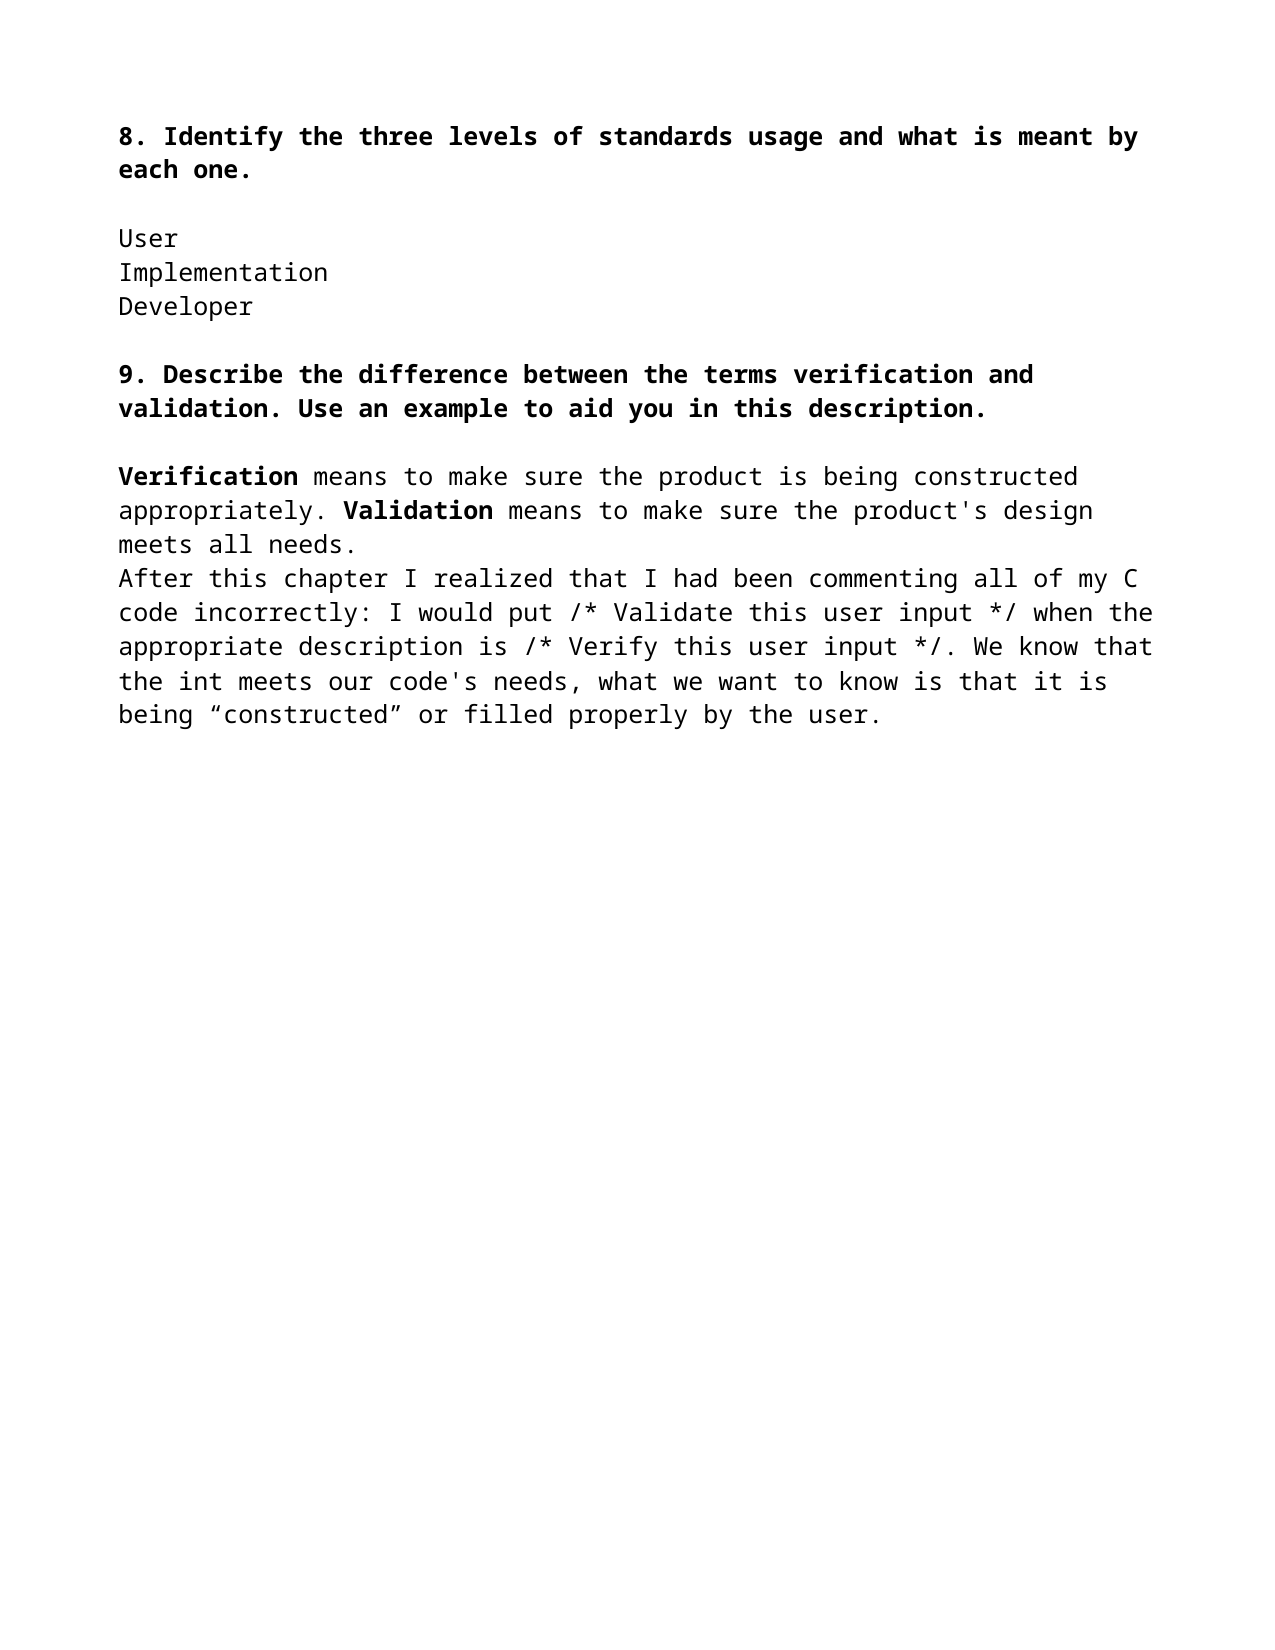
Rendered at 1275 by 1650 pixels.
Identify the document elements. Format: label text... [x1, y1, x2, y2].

text After this chapter I realized that I had been commenting all of my C code incorrectly: I would put /* Validate this user input */ when the appropriate description is /* Verify this user input */. We know that the int meets our code's needs, what we want to know is that it is being “constructed” or filled properly by the user. [118, 561, 1157, 731]
text 8. Identify the three levels of standards usage and what is meant by each one. [118, 118, 1157, 186]
text User [118, 220, 1157, 254]
text Developer [118, 288, 1157, 322]
text 9. Describe the difference between the terms verification and validation. Use an example to aid you in this description. [118, 357, 1157, 425]
text Implementation [118, 254, 1157, 288]
text Verification means to make sure the product is being constructed appropriately. Validation means to make sure the product's design meets all needs. [118, 459, 1157, 561]
